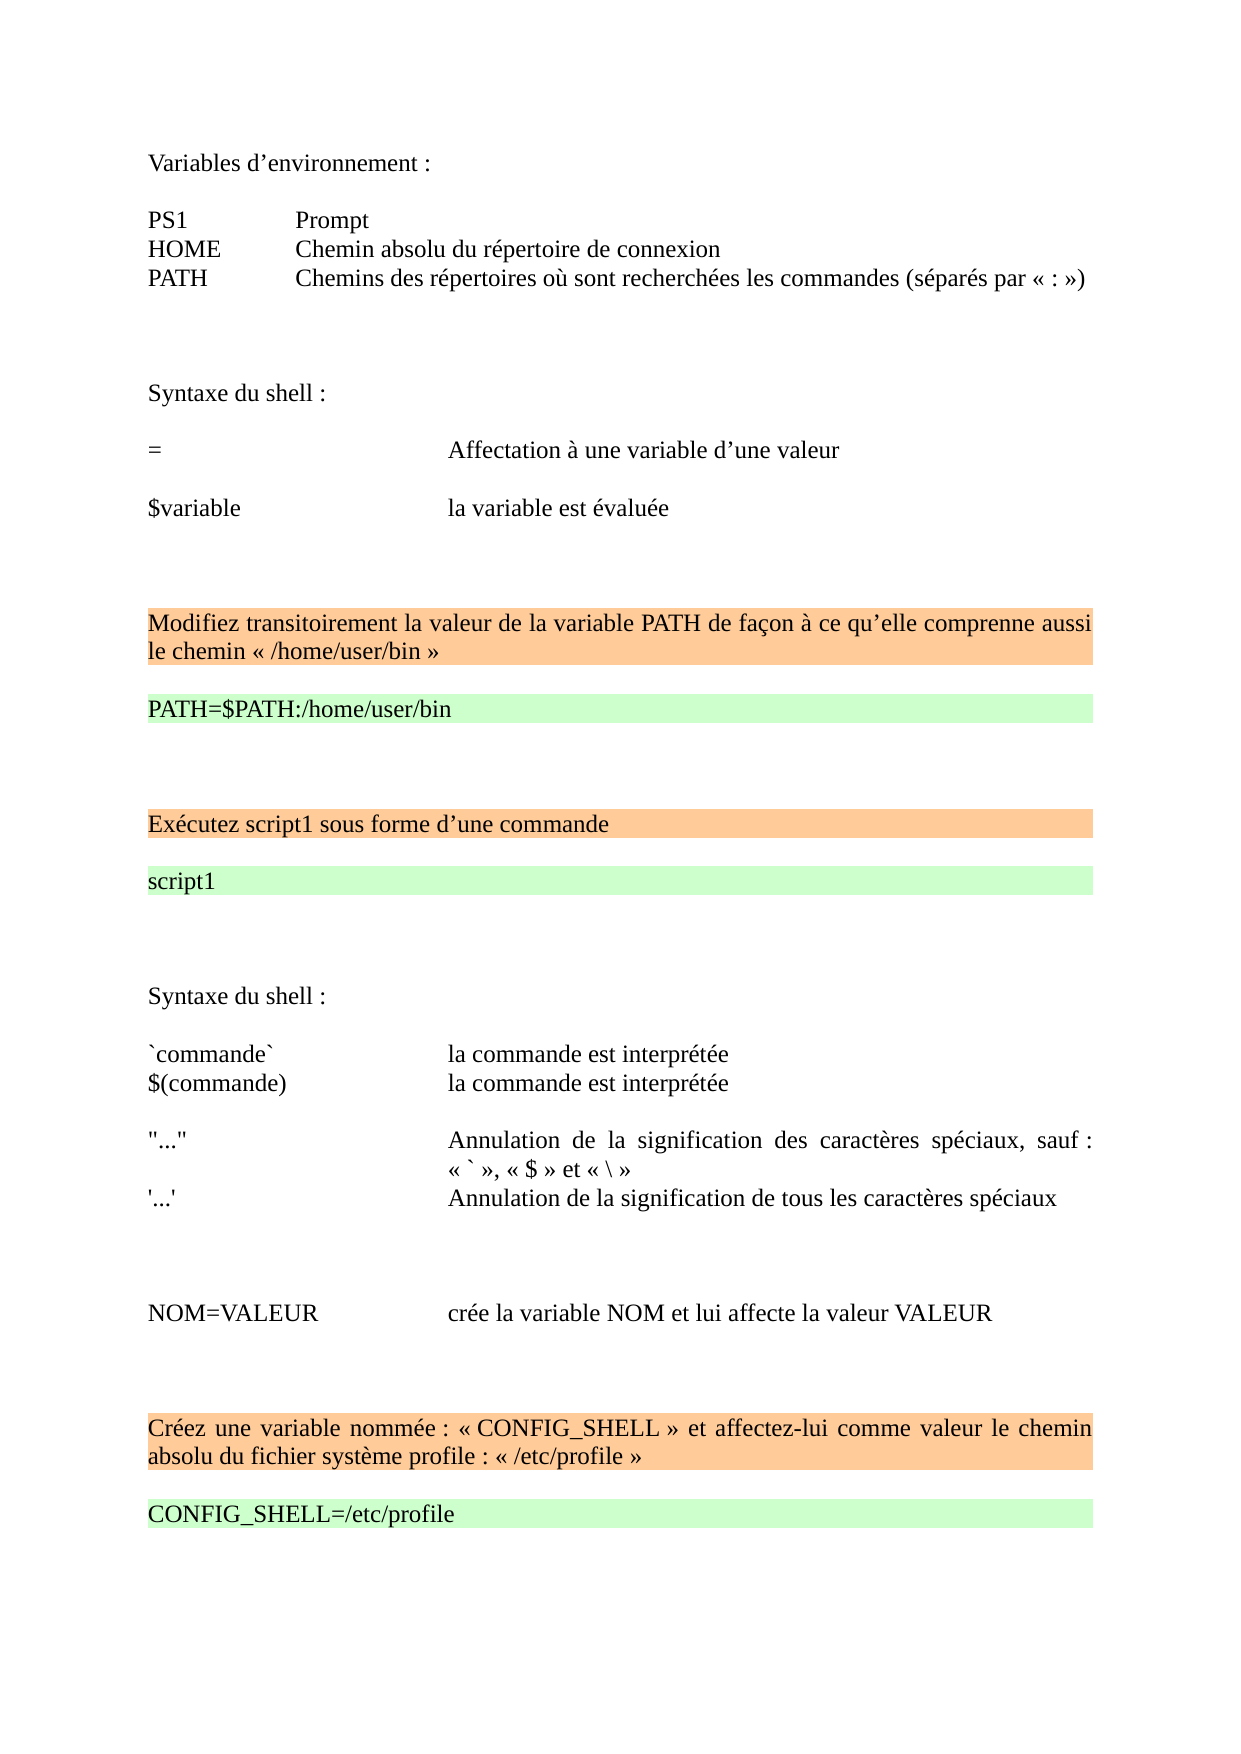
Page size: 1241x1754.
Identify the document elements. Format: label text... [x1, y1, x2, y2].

text `commande` la commande est interprétée [148, 1039, 1093, 1068]
text Syntaxe du shell : [148, 981, 1093, 1010]
text PATH Chemins des répertoires où sont recherchées les commandes (séparés par « : ») [148, 263, 1093, 291]
text '...' Annulation de la signification de tous les caractères spéciaux [148, 1183, 1093, 1211]
text PATH=$PATH:/home/user/bin [148, 694, 1093, 723]
text Exécutez script1 sous forme d’une commande [148, 809, 1093, 838]
text HOME Chemin absolu du répertoire de connexion [148, 234, 1093, 263]
text = Affectation à une variable d’une valeur [148, 435, 1093, 464]
text Créez une variable nommée : « CONFIG_SHELL » et affectez-lui comme valeur le chemin absolu du fichier système profile : « /etc/profile » [148, 1413, 1093, 1470]
text $variable la variable est évaluée [148, 493, 1093, 521]
text NOM=VALEUR crée la variable NOM et lui affecte la valeur VALEUR [148, 1298, 1093, 1326]
text CONFIG_SHELL=/etc/profile [148, 1499, 1093, 1528]
text Variables d’environnement : [148, 148, 1093, 176]
text PS1 Prompt [148, 205, 1093, 234]
text script1 [148, 866, 1093, 895]
text "..." Annulation de la signification des caractères spéciaux, sauf : « ` », « $ » et « \ » [148, 1125, 1093, 1183]
text Syntaxe du shell : [148, 378, 1093, 406]
text Modifiez transitoirement la valeur de la variable PATH de façon à ce qu’elle comprenne aussi le chemin « /home/user/bin » [148, 608, 1093, 665]
text $(commande) la commande est interprétée [148, 1068, 1093, 1096]
